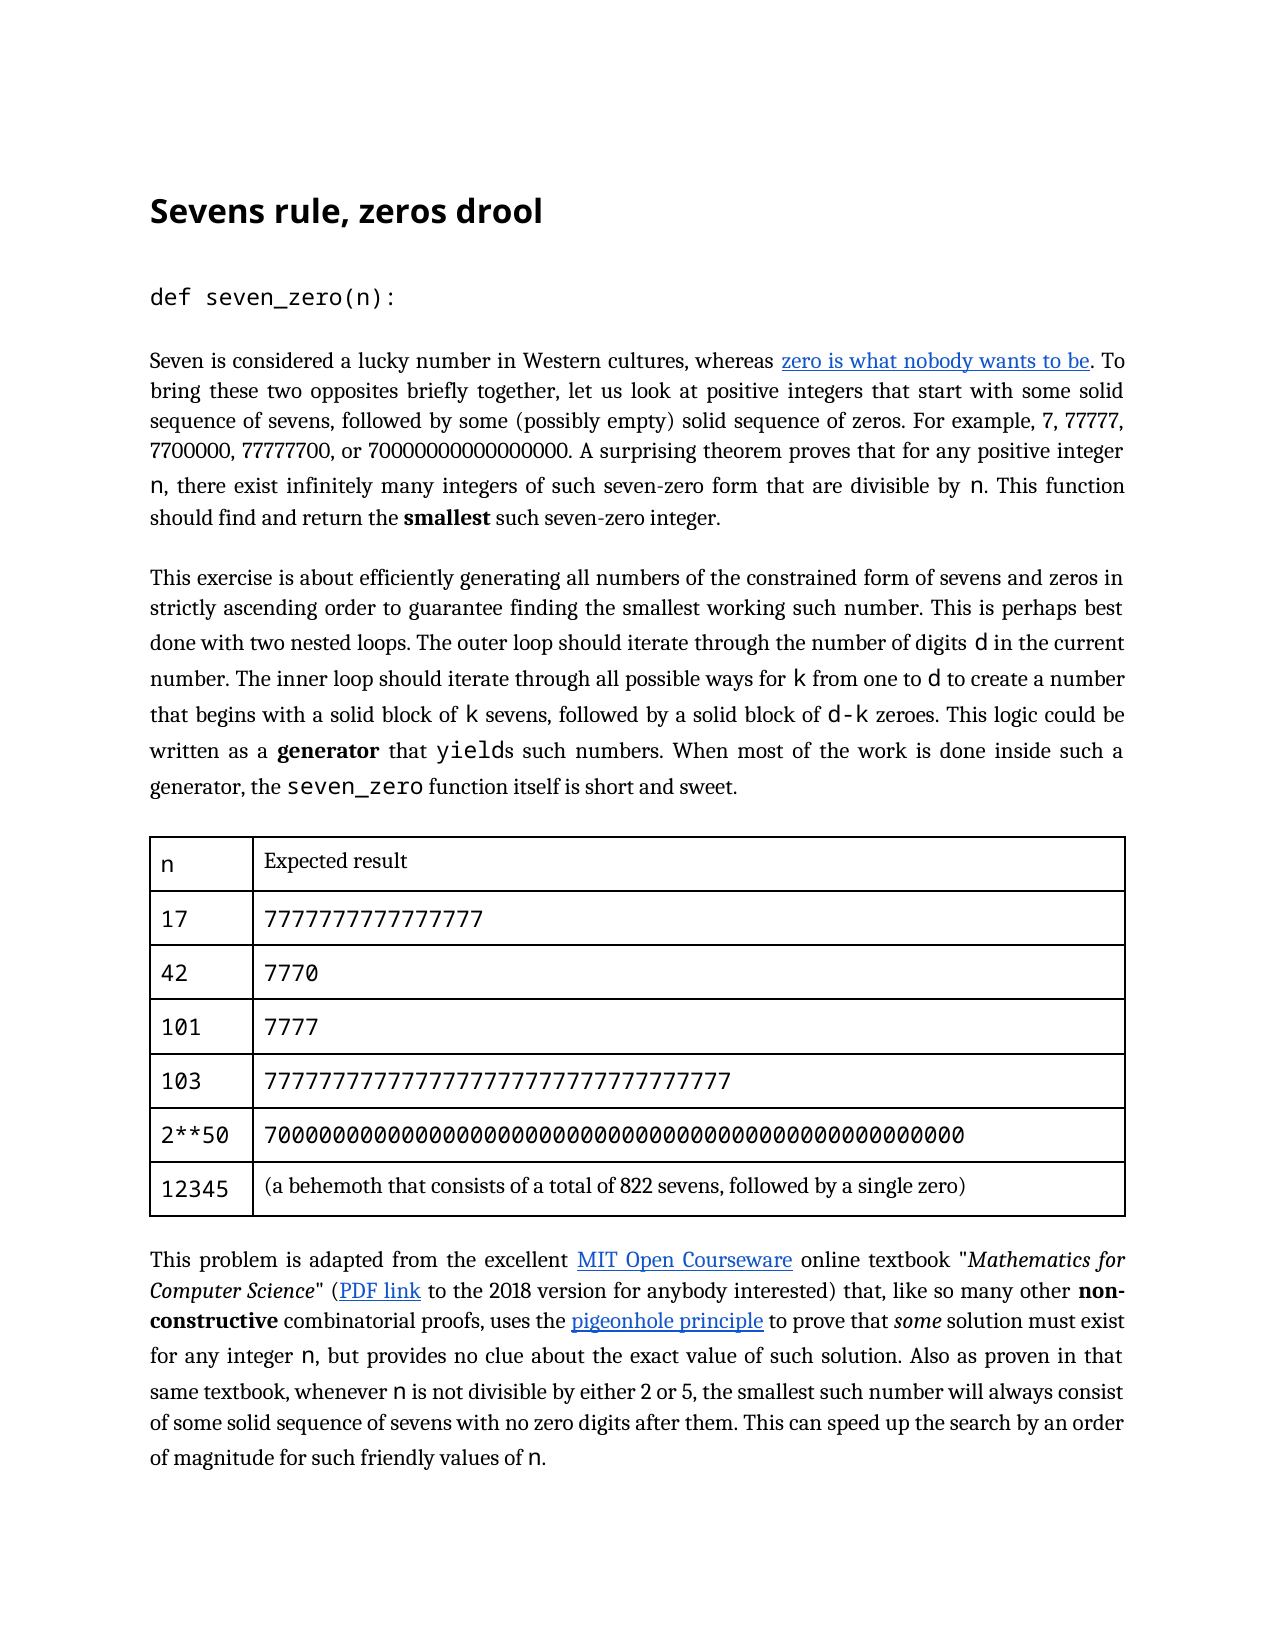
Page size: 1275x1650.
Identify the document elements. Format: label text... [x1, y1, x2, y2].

table_cell (a behemoth that consists of a total of 822 sevens, followed by a single zero) [254, 1163, 1124, 1215]
table_cell 12345 [151, 1163, 252, 1215]
table_cell 2**50 [151, 1109, 252, 1161]
table_header Expected result [254, 838, 1124, 890]
table_cell 7770 [254, 946, 1124, 998]
table_cell 101 [151, 1000, 252, 1052]
table_cell 42 [151, 946, 252, 998]
table_cell 103 [151, 1055, 252, 1107]
table_cell 700000000000000000000000000000000000000000000000000 [254, 1109, 1124, 1161]
text This problem is adapted from the excellent MIT Open Courseware online textbook "Mathematics for Computer Science" (PDF link to the 2018 version for anybody interested) that, like so many other non-constructive combinatorial proofs, uses the pigeonhole principle to prove that some solution must exist for any integer n, but provides no clue about the exact value of such solution. Also as proven in that same textbook, whenever n is not divisible by either 2 or 5, the smallest such number will always consist of some solid sequence of sevens with no zero digits after them. This can speed up the search by an order of magnitude for such friendly values of n. [150, 1247, 1125, 1472]
text def seven_zero(n): [150, 281, 1125, 313]
table_cell 7777777777777777 [254, 892, 1124, 944]
table_cell 7777 [254, 1000, 1124, 1052]
table_cell 7777777777777777777777777777777777 [254, 1055, 1124, 1107]
subtitle Sevens rule, zeros drool [150, 187, 1125, 233]
text Seven is considered a lucky number in Western cultures, whereas zero is what nobody wants to be. To bring these two opposites briefly together, let us look at positive integers that start with some solid sequence of sevens, followed by some (possibly empty) solid sequence of zeros. For example, 7, 77777, 7700000, 77777700, or 70000000000000000. A surprising theorem proves that for any positive integer n, there exist infinitely many integers of such seven-zero form that are divisible by n. This function should find and return the smallest such seven-zero integer. [150, 347, 1125, 531]
table_header n [151, 838, 252, 890]
table_cell 17 [151, 892, 252, 944]
text This exercise is about efficiently generating all numbers of the constrained form of sevens and zeros in strictly ascending order to guarantee finding the smallest working such number. This is perhaps best done with two nested loops. The outer loop should iterate through the number of digits d in the current number. The inner loop should iterate through all possible ways for k from one to d to create a number that begins with a solid block of k sevens, followed by a solid block of d-k zeroes. This logic could be written as a generator that yields such numbers. When most of the work is done inside such a generator, the seven_zero function itself is short and sweet. [150, 565, 1125, 801]
